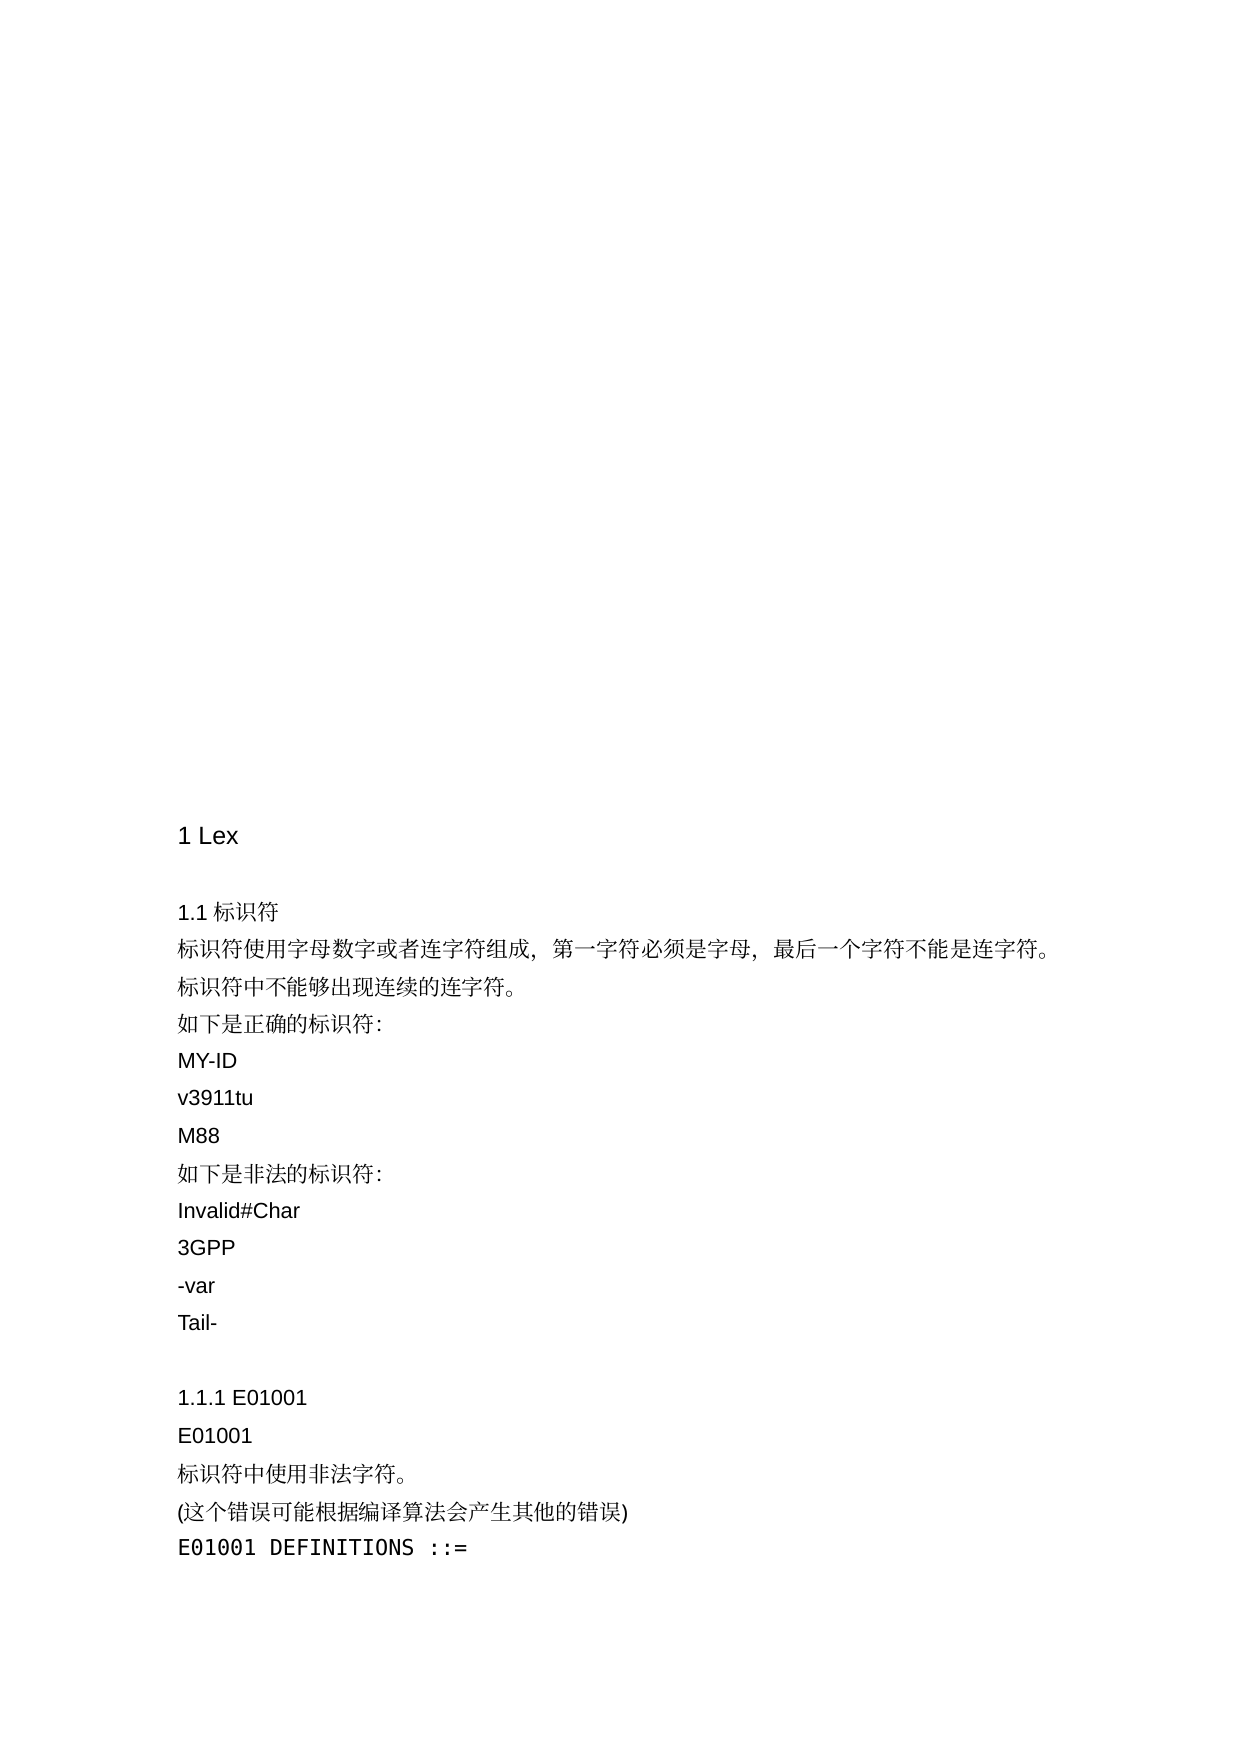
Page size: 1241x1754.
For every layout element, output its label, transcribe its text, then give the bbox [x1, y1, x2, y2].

text M88 [177, 1117, 1063, 1154]
text 标识符中使用非法字符。 [177, 1454, 1063, 1492]
subtitle 1 Lex [177, 817, 1063, 854]
text MY-ID [177, 1042, 1063, 1079]
text 如下是正确的标识符： [177, 1004, 1063, 1042]
text 如下是非法的标识符： [177, 1154, 1063, 1192]
text (这个错误可能根据编译算法会产生其他的错误) [177, 1492, 1063, 1529]
text Invalid#Char [177, 1192, 1063, 1229]
text 标识符使用字母数字或者连字符组成，第一字符必须是字母，最后一个字符不能是连字符。标识符中不能够出现连续的连字符。 [177, 929, 1063, 1004]
text E01001 DEFINITIONS ::= [177, 1529, 1063, 1567]
text 3GPP [177, 1229, 1063, 1267]
text Tail- [177, 1304, 1063, 1342]
text E01001 [177, 1417, 1063, 1454]
subtitle 1.1.1 E01001 [177, 1379, 1063, 1417]
text v3911tu [177, 1079, 1063, 1117]
subtitle 1.1 标识符 [177, 892, 1063, 929]
text -var [177, 1267, 1063, 1304]
